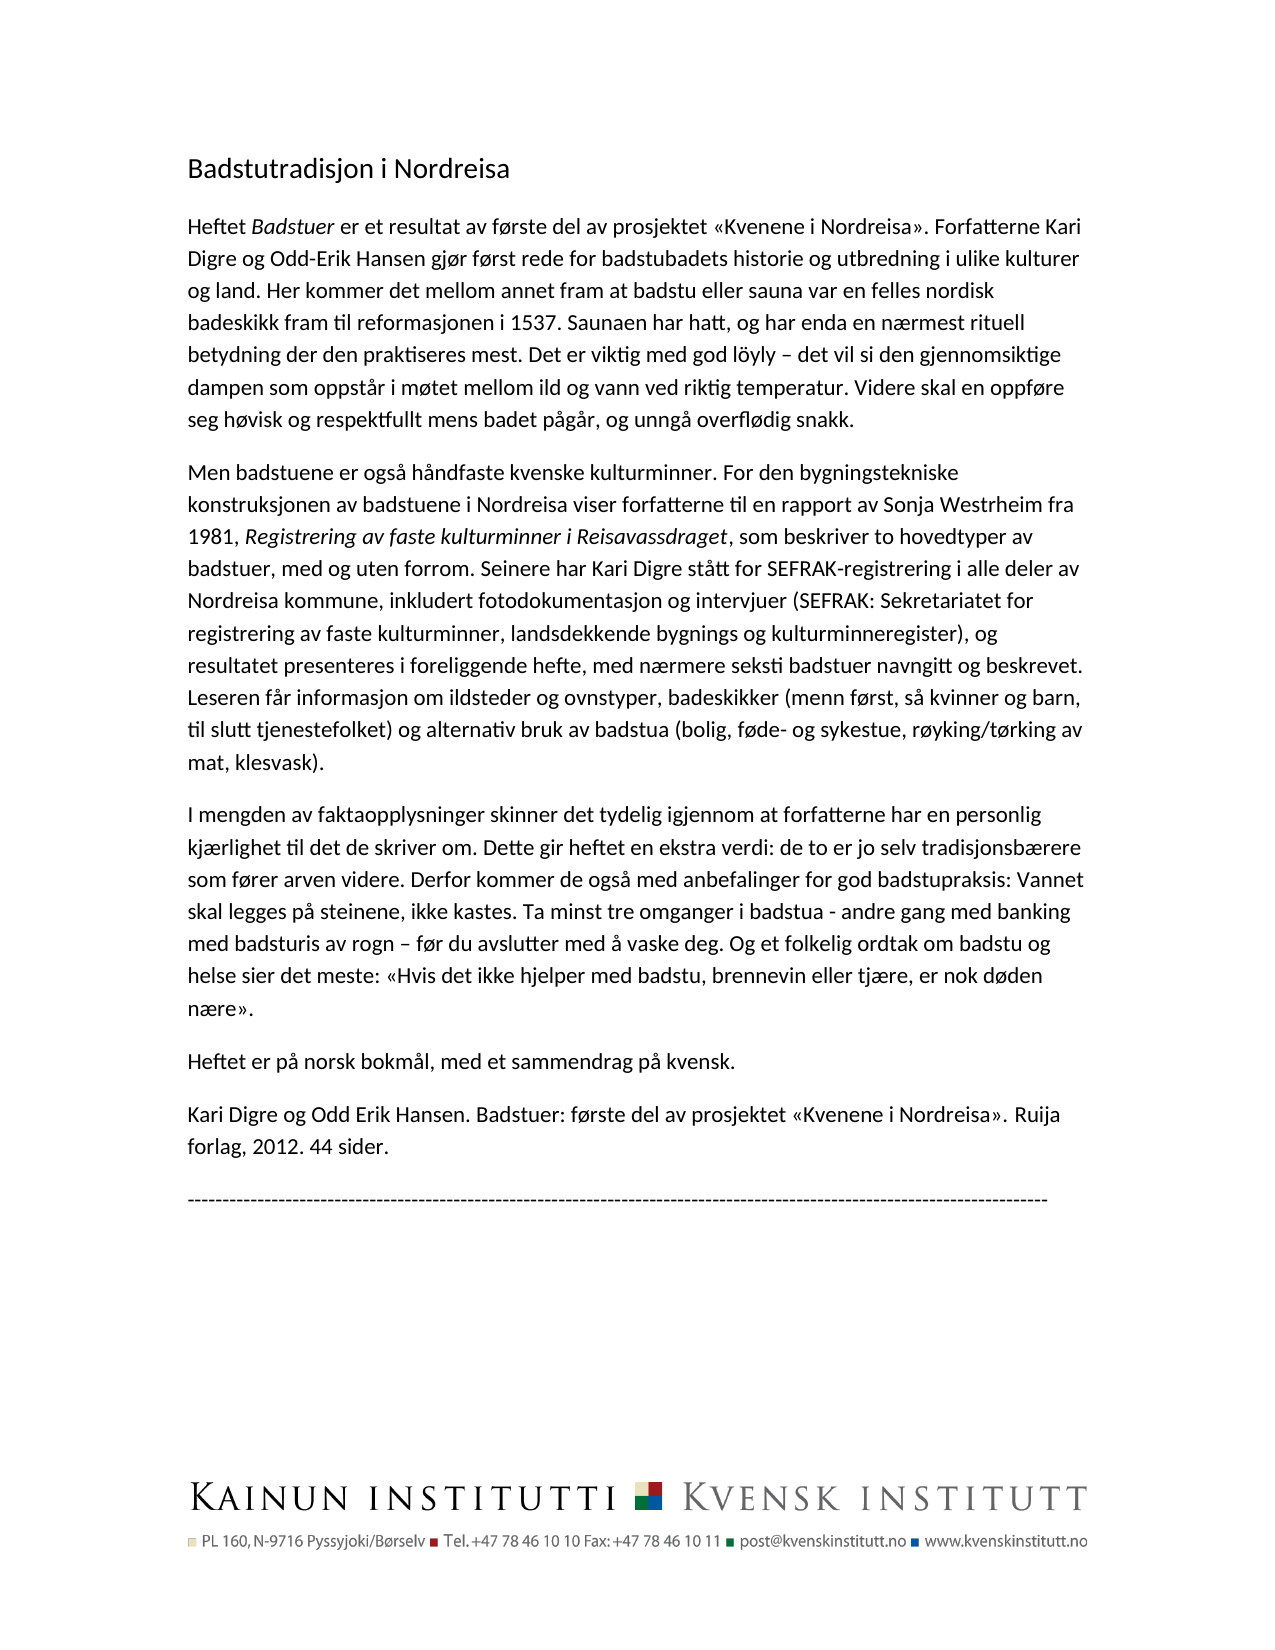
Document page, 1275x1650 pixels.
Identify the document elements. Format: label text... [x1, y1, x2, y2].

picture [187, 1482, 1088, 1552]
text Heftet Badstuer er et resultat av første del av prosjektet «Kvenene i Nordreisa». Forfatterne Kari Digre og Odd-Erik Hansen gjør først rede for badstubadets historie og utbredning i ulike kulturer og land. Her kommer det mellom annet fram at badstu eller sauna var en felles nordisk badeskikk fram til reformasjonen i 1537. Saunaen har hatt, og har enda en nærmest rituell betydning der den praktiseres mest. Det er viktig med god löyly – det vil si den gjennomsiktige dampen som oppstår i møtet mellom ild og vann ved riktig temperatur. Videre skal en oppføre seg høvisk og respektfullt mens badet pågår, og unngå overflødig snakk. [187, 212, 1088, 433]
text --------------------------------------------------------------------------------------------------------------------------- [187, 1185, 1088, 1213]
text Badstutradisjon i Nordreisa [187, 150, 1088, 186]
text Heftet er på norsk bokmål, med et sammendrag på kvensk. [187, 1047, 1088, 1075]
text Men badstuene er også håndfaste kvenske kulturminner. For den bygningstekniske konstruksjonen av badstuene i Nordreisa viser forfatterne til en rapport av Sonja Westrheim fra 1981, Registrering av faste kulturminner i Reisavassdraget, som beskriver to hovedtyper av badstuer, med og uten forrom. Seinere har Kari Digre stått for SEFRAK-registrering i alle deler av Nordreisa kommune, inkludert fotodokumentasjon og intervjuer (SEFRAK: Sekretariatet for registrering av faste kulturminner, landsdekkende bygnings og kulturminneregister), og resultatet presenteres i foreliggende hefte, med nærmere seksti badstuer navngitt og beskrevet. Leseren får informasjon om ildsteder og ovnstyper, badeskikker (menn først, så kvinner og barn, til slutt tjenestefolket) og alternativ bruk av badstua (bolig, føde- og sykestue, røyking/tørking av mat, klesvask). [187, 458, 1088, 776]
text I mengden av faktaopplysninger skinner det tydelig igjennom at forfatterne har en personlig kjærlighet til det de skriver om. Dette gir heftet en ekstra verdi: de to er jo selv tradisjonsbærere som fører arven videre. Derfor kommer de også med anbefalinger for god badstupraksis: Vannet skal legges på steinene, ikke kastes. Ta minst tre omganger i badstua - andre gang med banking med badsturis av rogn – før du avslutter med å vaske deg. Og et folkelig ordtak om badstu og helse sier det meste: «Hvis det ikke hjelper med badstu, brennevin eller tjære, er nok døden nære». [187, 801, 1088, 1022]
text Kari Digre og Odd Erik Hansen. Badstuer: første del av prosjektet «Kvenene i Nordreisa». Ruija forlag, 2012. 44 sider. [187, 1100, 1088, 1160]
